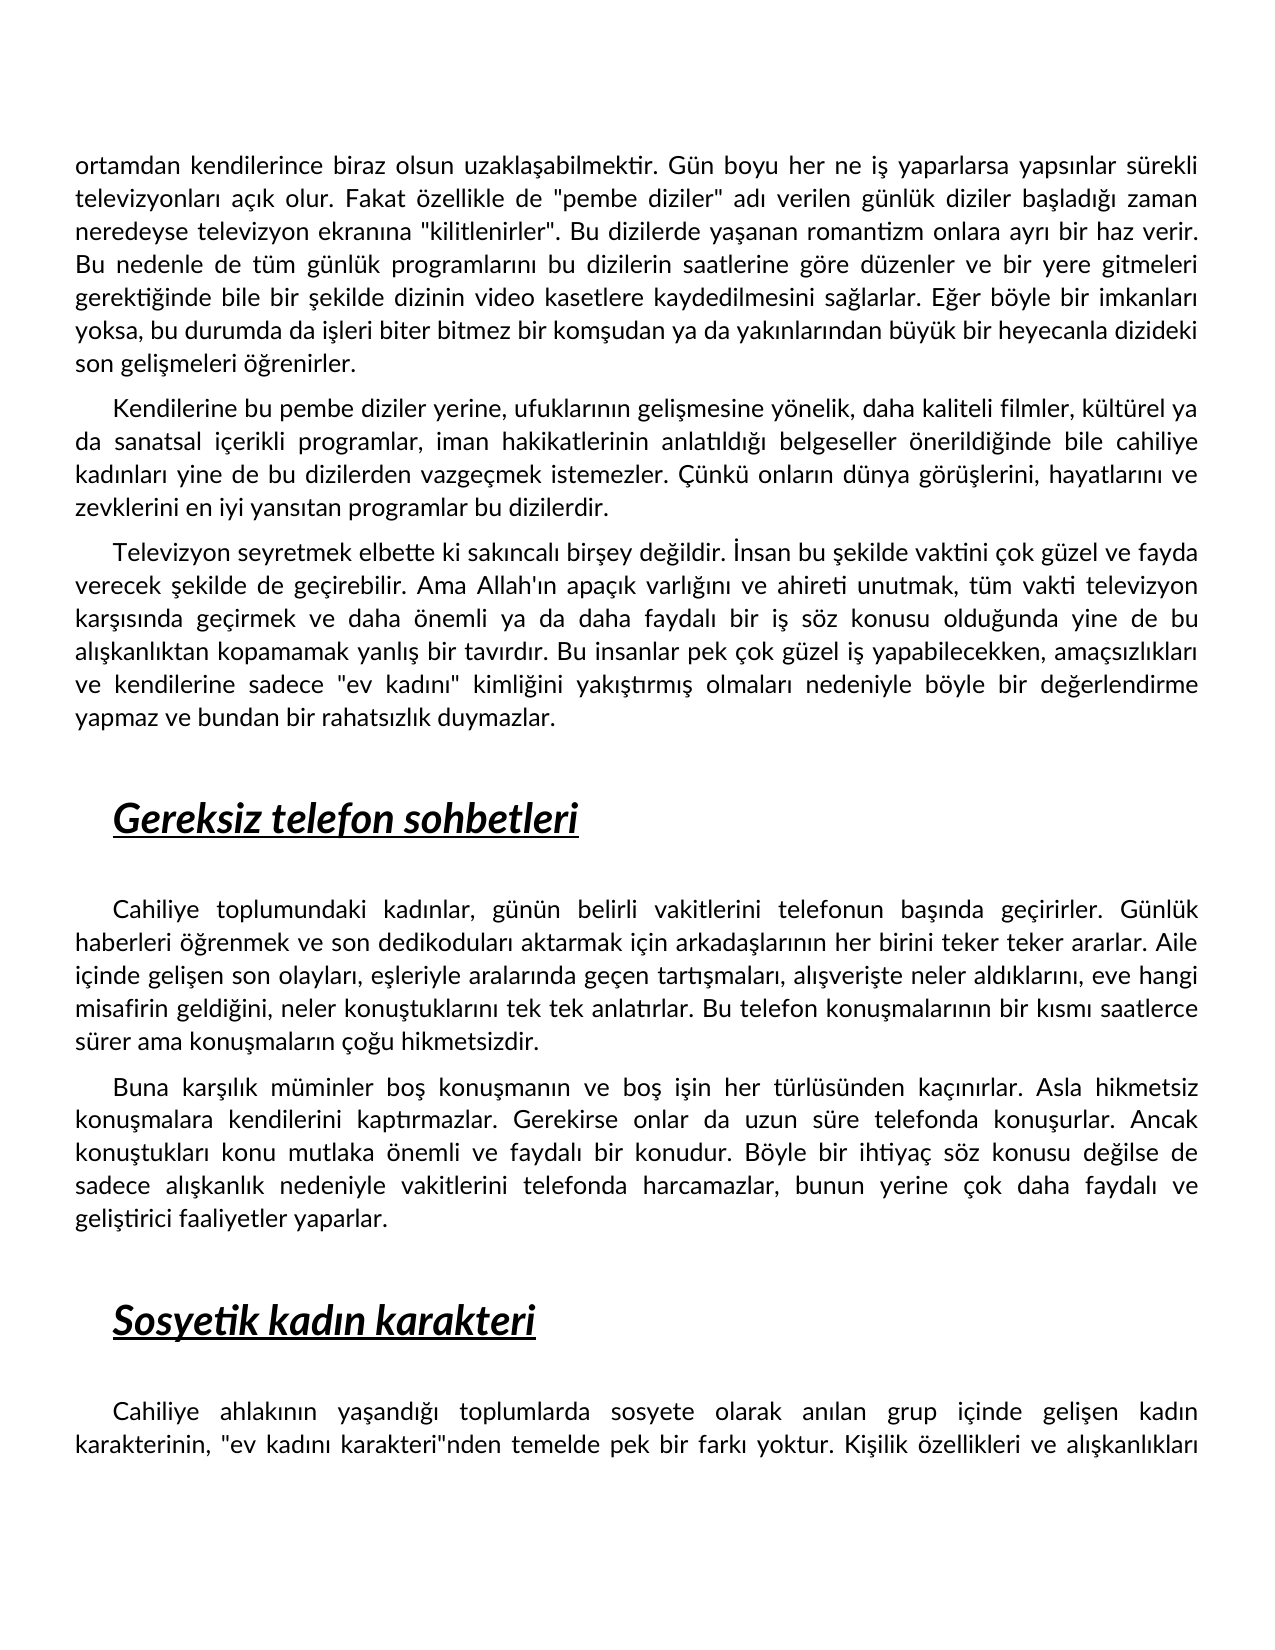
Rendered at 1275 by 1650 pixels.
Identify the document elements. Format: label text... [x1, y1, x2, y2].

text Kendilerine bu pembe diziler yerine, ufuklarının gelişmesine yönelik, daha kaliteli filmler, kültürel ya da sanatsal içerikli programlar, iman hakikatlerinin anlatıldığı belgeseller önerildiğinde bile cahiliye kadınları yine de bu dizilerden vazgeçmek istemezler. Çünkü onların dünya görüşlerini, hayatlarını ve zevklerini en iyi yansıtan programlar bu dizilerdir. [75, 393, 1200, 522]
text Cahiliye ahlakının yaşandığı toplumlarda sosyete olarak anılan grup içinde gelişen kadın karakterinin, "ev kadını karakteri"nden temelde pek bir farkı yoktur. Kişilik özellikleri ve alışkanlıkları [75, 1395, 1200, 1458]
subtitle Sosyetik kadın karakteri [112, 1294, 1200, 1344]
text Televizyon seyretmek elbette ki sakıncalı birşey değildir. İnsan bu şekilde vaktini çok güzel ve fayda verecek şekilde de geçirebilir. Ama Allah'ın apaçık varlığını ve ahireti unutmak, tüm vakti televizyon karşısında geçirmek ve daha önemli ya da daha faydalı bir iş söz konusu olduğunda yine de bu alışkanlıktan kopamamak yanlış bir tavırdır. Bu insanlar pek çok güzel iş yapabilecekken, amaçsızlıkları ve kendilerine sadece "ev kadını" kimliğini yakıştırmış olmaları nedeniyle böyle bir değerlendirme yapmaz ve bundan bir rahatsızlık duymazlar. [75, 537, 1200, 732]
text Buna karşılık müminler boş konuşmanın ve boş işin her türlüsünden kaçınırlar. Asla hikmetsiz konuşmalara kendilerini kaptırmazlar. Gerekirse onlar da uzun süre telefonda konuşurlar. Ancak konuştukları konu mutlaka önemli ve faydalı bir konudur. Böyle bir ihtiyaç söz konusu değilse de sadece alışkanlık nedeniyle vakitlerini telefonda harcamazlar, bunun yerine çok daha faydalı ve geliştirici faaliyetler yaparlar. [75, 1071, 1200, 1233]
subtitle Gereksiz telefon sohbetleri [112, 792, 1200, 842]
text Cahiliye toplumundaki kadınlar, günün belirli vakitlerini telefonun başında geçirirler. Günlük haberleri öğrenmek ve son dedikoduları aktarmak için arkadaşlarının her birini teker teker ararlar. Aile içinde gelişen son olayları, eşleriyle aralarında geçen tartışmaları, alışverişte neler aldıklarını, eve hangi misafirin geldiğini, neler konuştuklarını tek tek anlatırlar. Bu telefon konuşmalarının bir kısmı saatlerce sürer ama konuşmaların çoğu hikmetsizdir. [75, 894, 1200, 1056]
text ortamdan kendilerince biraz olsun uzaklaşabilmektir. Gün boyu her ne iş yaparlarsa yapsınlar sürekli televizyonları açık olur. Fakat özellikle de "pembe diziler" adı verilen günlük diziler başladığı zaman neredeyse televizyon ekranına "kilitlenirler". Bu dizilerde yaşanan romantizm onlara ayrı bir haz verir. Bu nedenle de tüm günlük programlarını bu dizilerin saatlerine göre düzenler ve bir yere gitmeleri gerektiğinde bile bir şekilde dizinin video kasetlere kaydedilmesini sağlarlar. Eğer böyle bir imkanları yoksa, bu durumda da işleri biter bitmez bir komşudan ya da yakınlarından büyük bir heyecanla dizideki son gelişmeleri öğrenirler. [75, 150, 1200, 377]
